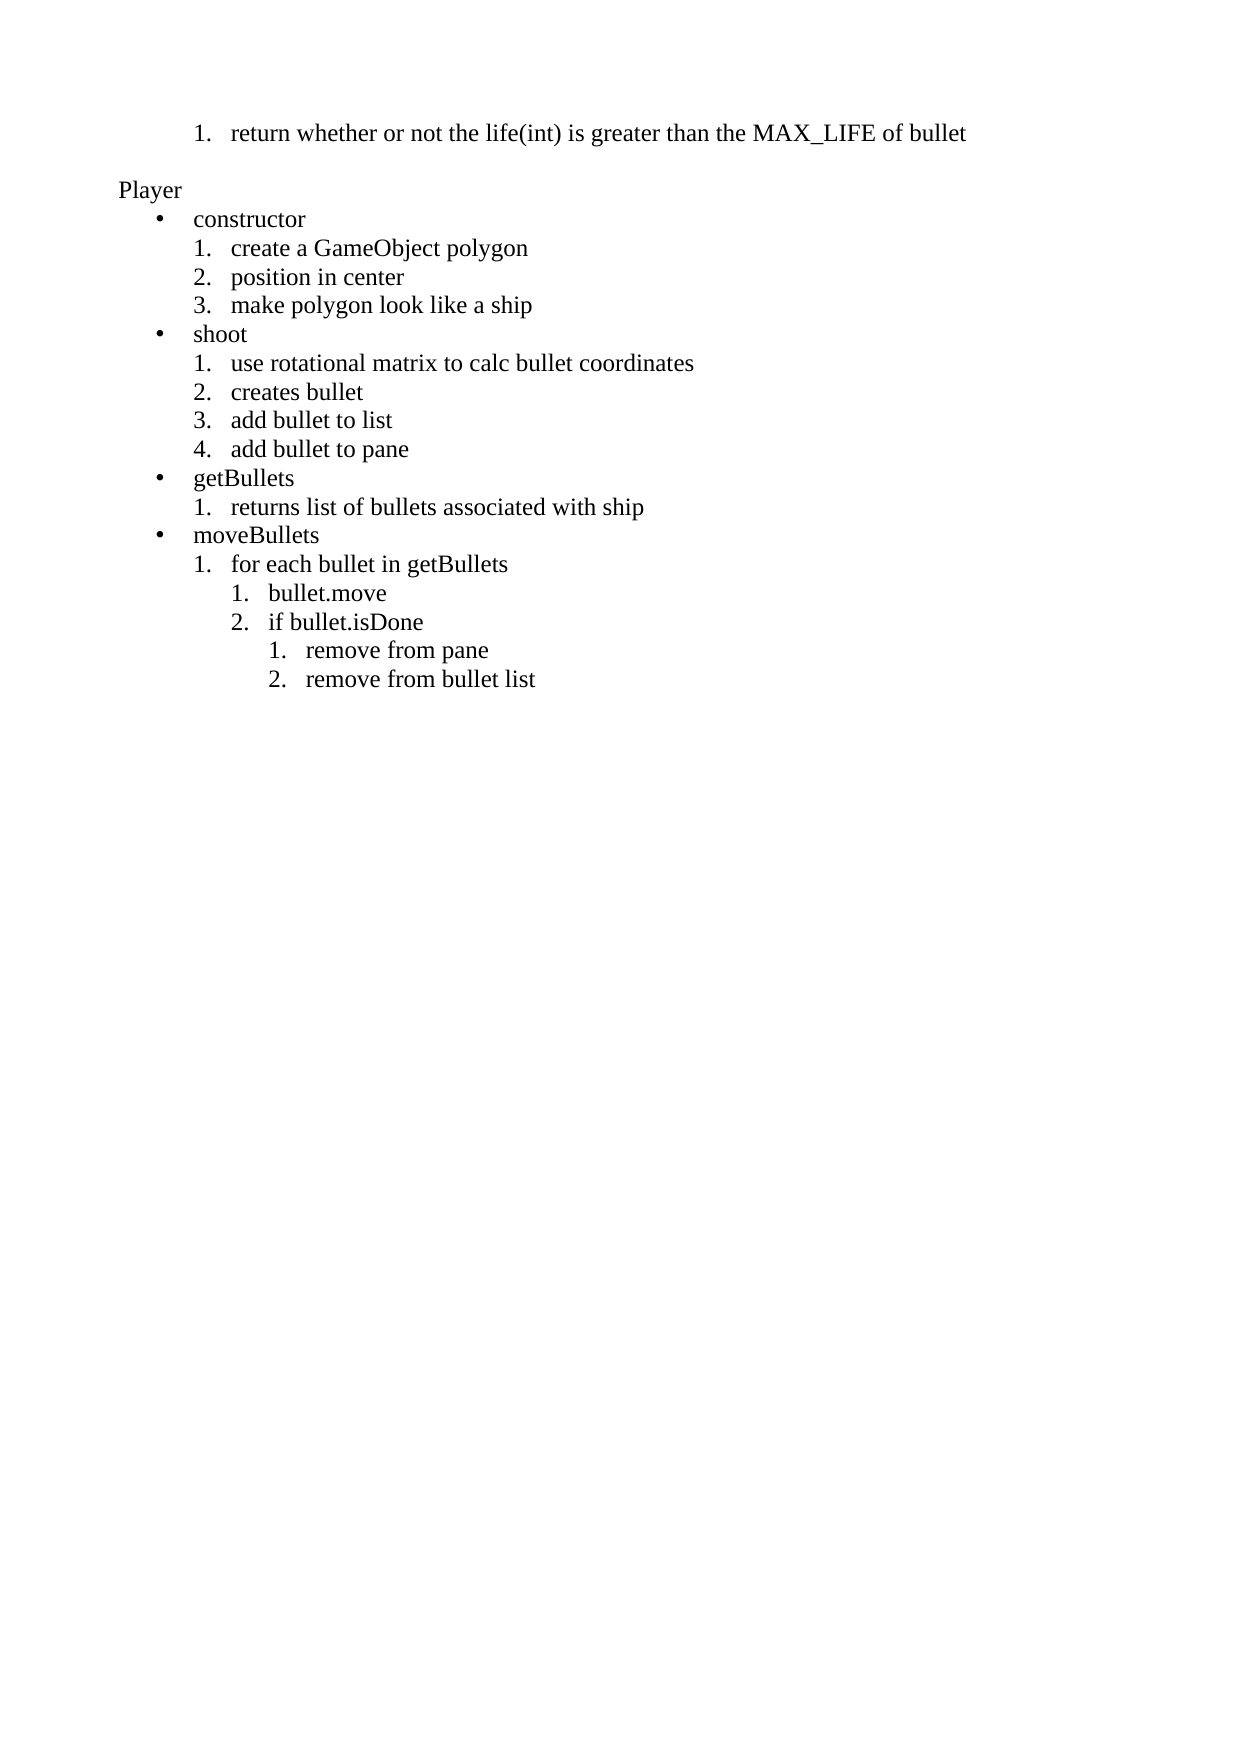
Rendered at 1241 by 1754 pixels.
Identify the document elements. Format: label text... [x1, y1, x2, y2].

list position in center [193, 262, 1122, 291]
list moveBullets [156, 521, 1122, 549]
list returns list of bullets associated with ship [193, 492, 1122, 521]
list if bullet.isDone [231, 607, 1122, 636]
list remove from pane [268, 636, 1122, 664]
list add bullet to pane [193, 434, 1122, 463]
list return whether or not the life(int) is greater than the MAX_LIFE of bullet [193, 118, 1122, 147]
list add bullet to list [193, 406, 1122, 434]
text Player [118, 176, 1122, 204]
list constructor [156, 204, 1122, 233]
list creates bullet [193, 377, 1122, 406]
list make polygon look like a ship [193, 291, 1122, 319]
list getBullets [156, 463, 1122, 492]
list shoot [156, 319, 1122, 348]
list bullet.move [231, 578, 1122, 607]
list for each bullet in getBullets [193, 549, 1122, 578]
list remove from bullet list [268, 664, 1122, 693]
list use rotational matrix to calc bullet coordinates [193, 348, 1122, 377]
list create a GameObject polygon [193, 233, 1122, 262]
